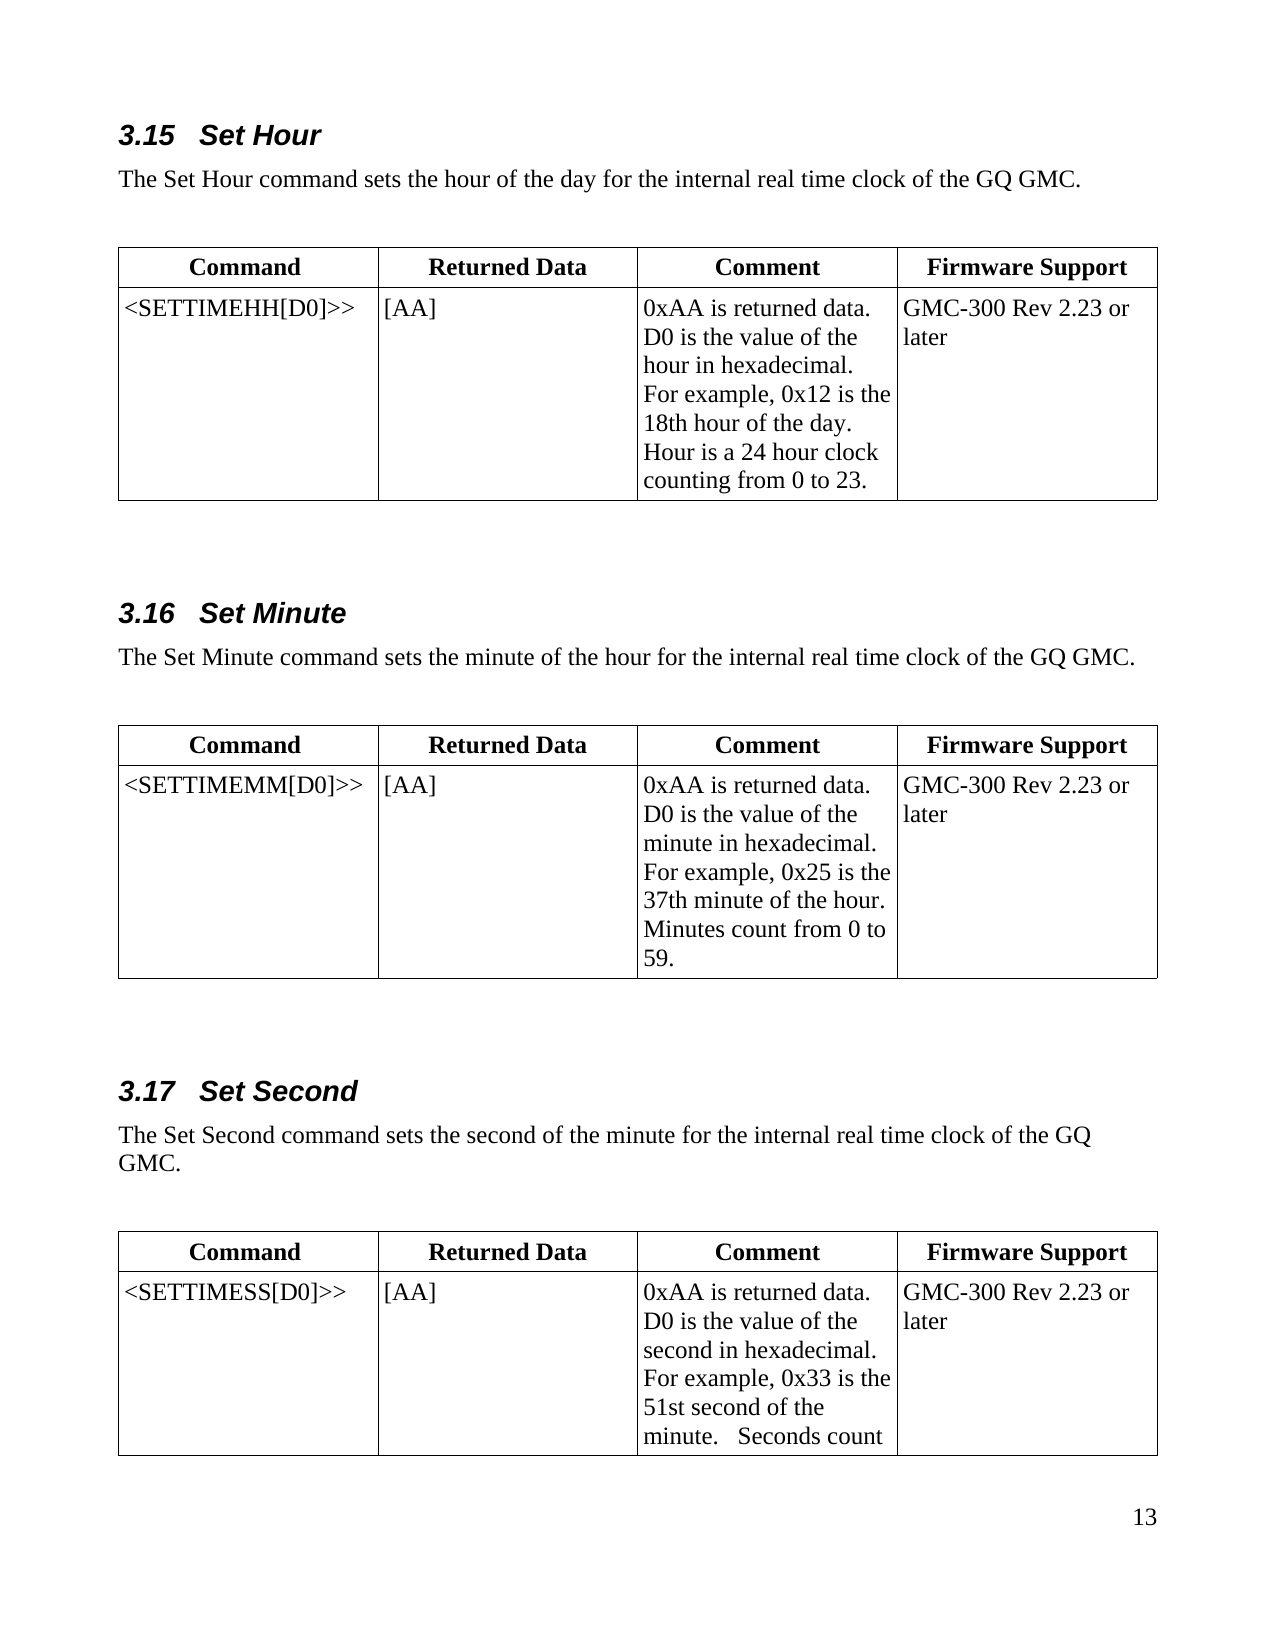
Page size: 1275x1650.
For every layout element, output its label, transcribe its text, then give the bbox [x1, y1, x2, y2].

table_header Comment [638, 248, 897, 287]
table_header Firmware Support [898, 1232, 1157, 1271]
table_header Comment [638, 726, 897, 765]
table_cell [AA] [379, 1272, 637, 1455]
table_cell GMC-300 Rev 2.23 or later [898, 1272, 1157, 1455]
table_cell <SETTIMEHH[D0]>> [119, 288, 378, 500]
text The Set Minute command sets the minute of the hour for the internal real time clock of the GQ GMC. [118, 642, 1157, 671]
table_cell [AA] [379, 766, 637, 978]
table_header Firmware Support [898, 726, 1157, 765]
table_header Firmware Support [898, 248, 1157, 287]
table_header Command [119, 726, 378, 765]
table_header Returned Data [379, 248, 637, 287]
table_header Comment [638, 1232, 897, 1271]
text The Set Second command sets the second of the minute for the internal real time clock of the GQ GMC. [118, 1120, 1157, 1177]
table_cell 0xAA is returned data. D0 is the value of the minute in hexadecimal. For example, 0x25 is the 37th minute of the hour. Minutes count from 0 to 59. [638, 766, 897, 978]
table_header Command [119, 1232, 378, 1271]
subtitle 3.17 Set Second [118, 1074, 1157, 1107]
subtitle 3.15 Set Hour [118, 118, 1157, 152]
table_header Returned Data [379, 726, 637, 765]
text The Set Hour command sets the hour of the day for the internal real time clock of the GQ GMC. [118, 164, 1157, 193]
table_cell <SETTIMEMM[D0]>> [119, 766, 378, 978]
table_cell GMC-300 Rev 2.23 or later [898, 288, 1157, 500]
table_cell [AA] [379, 288, 637, 500]
table_cell 0xAA is returned data. D0 is the value of the hour in hexadecimal. For example, 0x12 is the 18th hour of the day. Hour is a 24 hour clock counting from 0 to 23. [638, 288, 897, 500]
table_cell 0xAA is returned data. D0 is the value of the second in hexadecimal. For example, 0x33 is the 51st second of the minute. Seconds count [638, 1272, 897, 1455]
table_header Command [119, 248, 378, 287]
table_cell <SETTIMESS[D0]>> [119, 1272, 378, 1455]
subtitle 3.16 Set Minute [118, 596, 1157, 629]
table_header Returned Data [379, 1232, 637, 1271]
table_cell GMC-300 Rev 2.23 or later [898, 766, 1157, 978]
